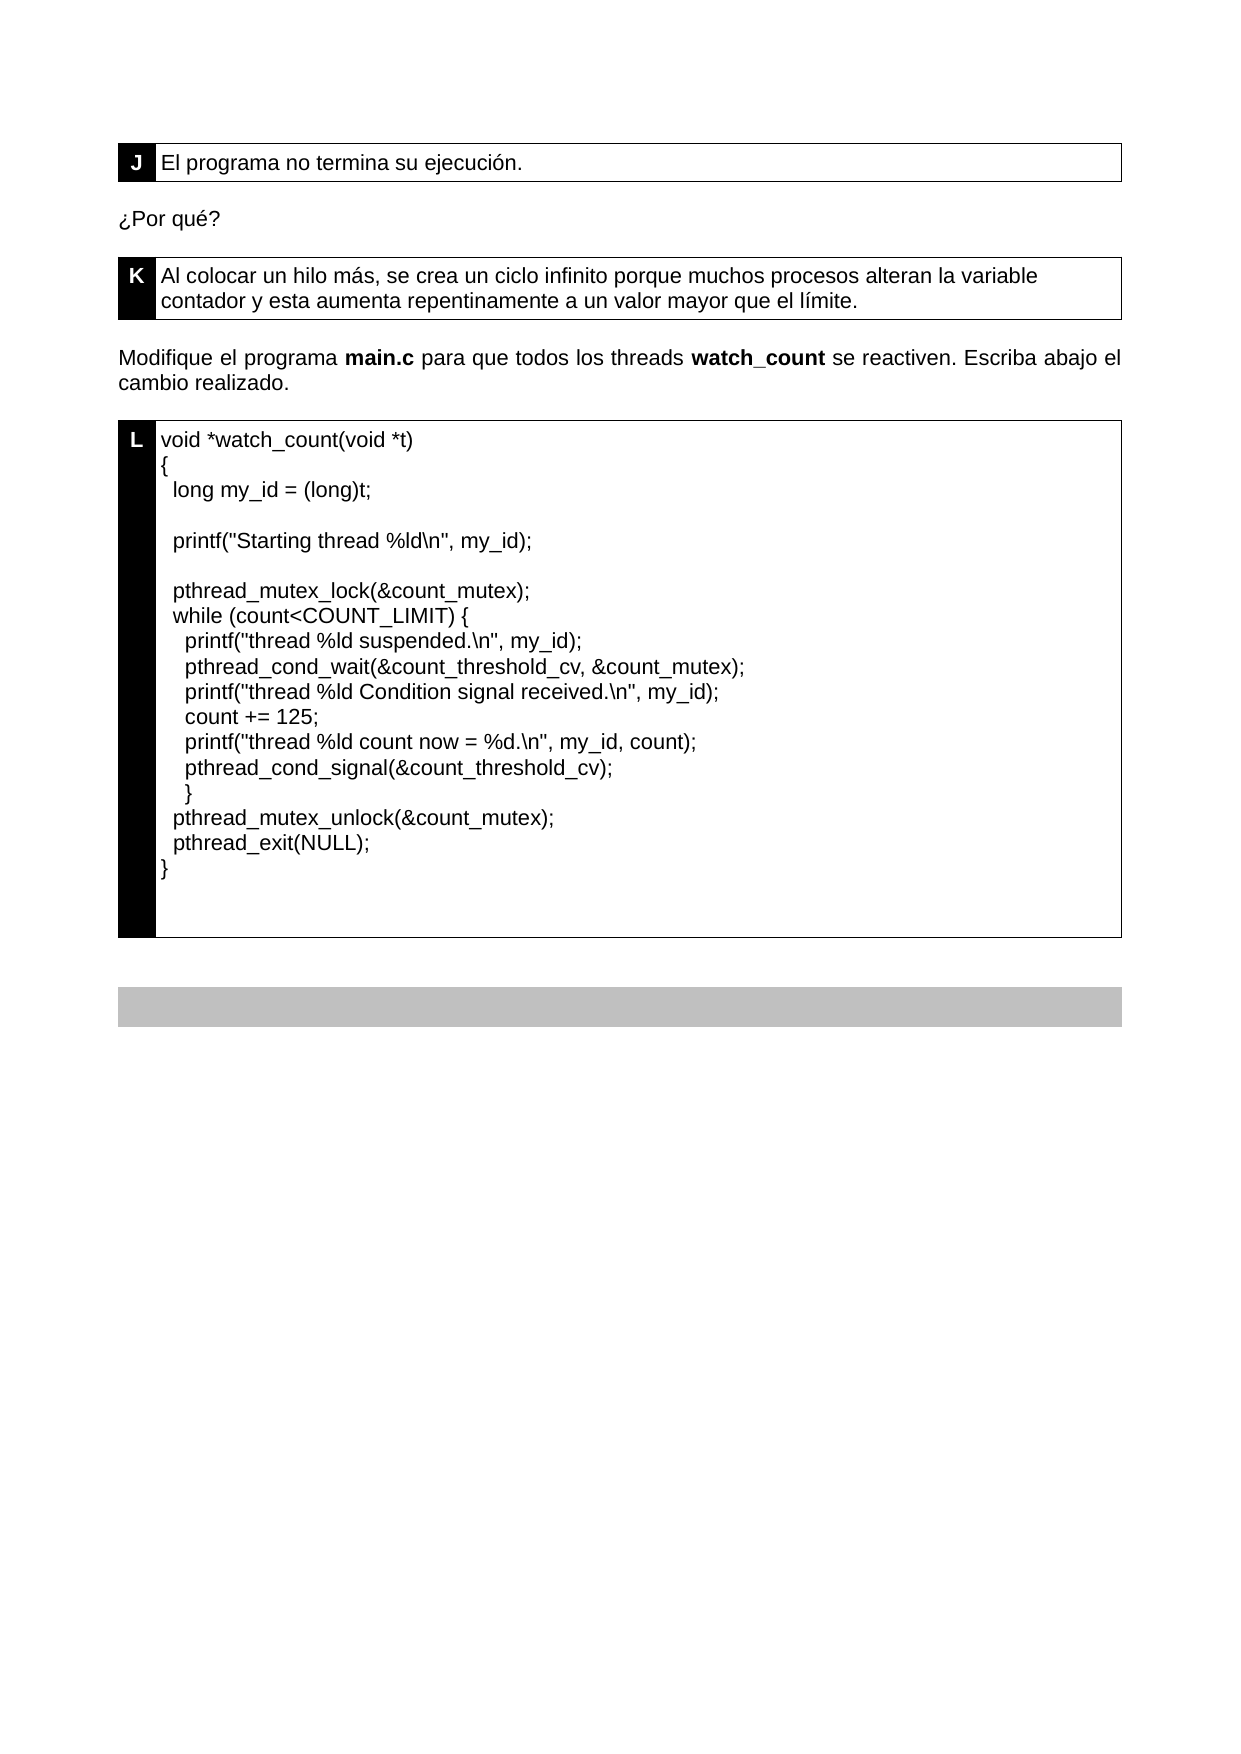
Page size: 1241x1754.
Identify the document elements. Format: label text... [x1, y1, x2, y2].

text Modifique el programa main.c para que todos los threads watch_count se reactiven. Escriba abajo el cambio realizado. [118, 345, 1122, 395]
table_header J [119, 144, 155, 181]
table_header L [119, 421, 155, 937]
table_header K [119, 258, 155, 319]
table_header void *watch_count(void *t) { long my_id = (long)t; printf("Starting thread %ld\n", my_id); pthread_mutex_lock(&count_mutex); while (count<COUNT_LIMIT) { printf("thread %ld suspended.\n", my_id); pthread_cond_wait(&count_threshold_cv, &count_mutex); printf("thread %ld Condition signal received.\n", my_id); count += 125; printf("thread %ld count now = %d.\n", my_id, count); pthread_cond_signal(&count_threshold_cv); } pthread_mutex_unlock(&count_mutex); pthread_exit(NULL); } [156, 421, 1121, 937]
table_header El programa no termina su ejecución. [156, 144, 1121, 181]
table_header Al colocar un hilo más, se crea un ciclo infinito porque muchos procesos alteran la variable contador y esta aumenta repentinamente a un valor mayor que el límite. [156, 258, 1121, 319]
text ¿Por qué? [118, 206, 1122, 231]
